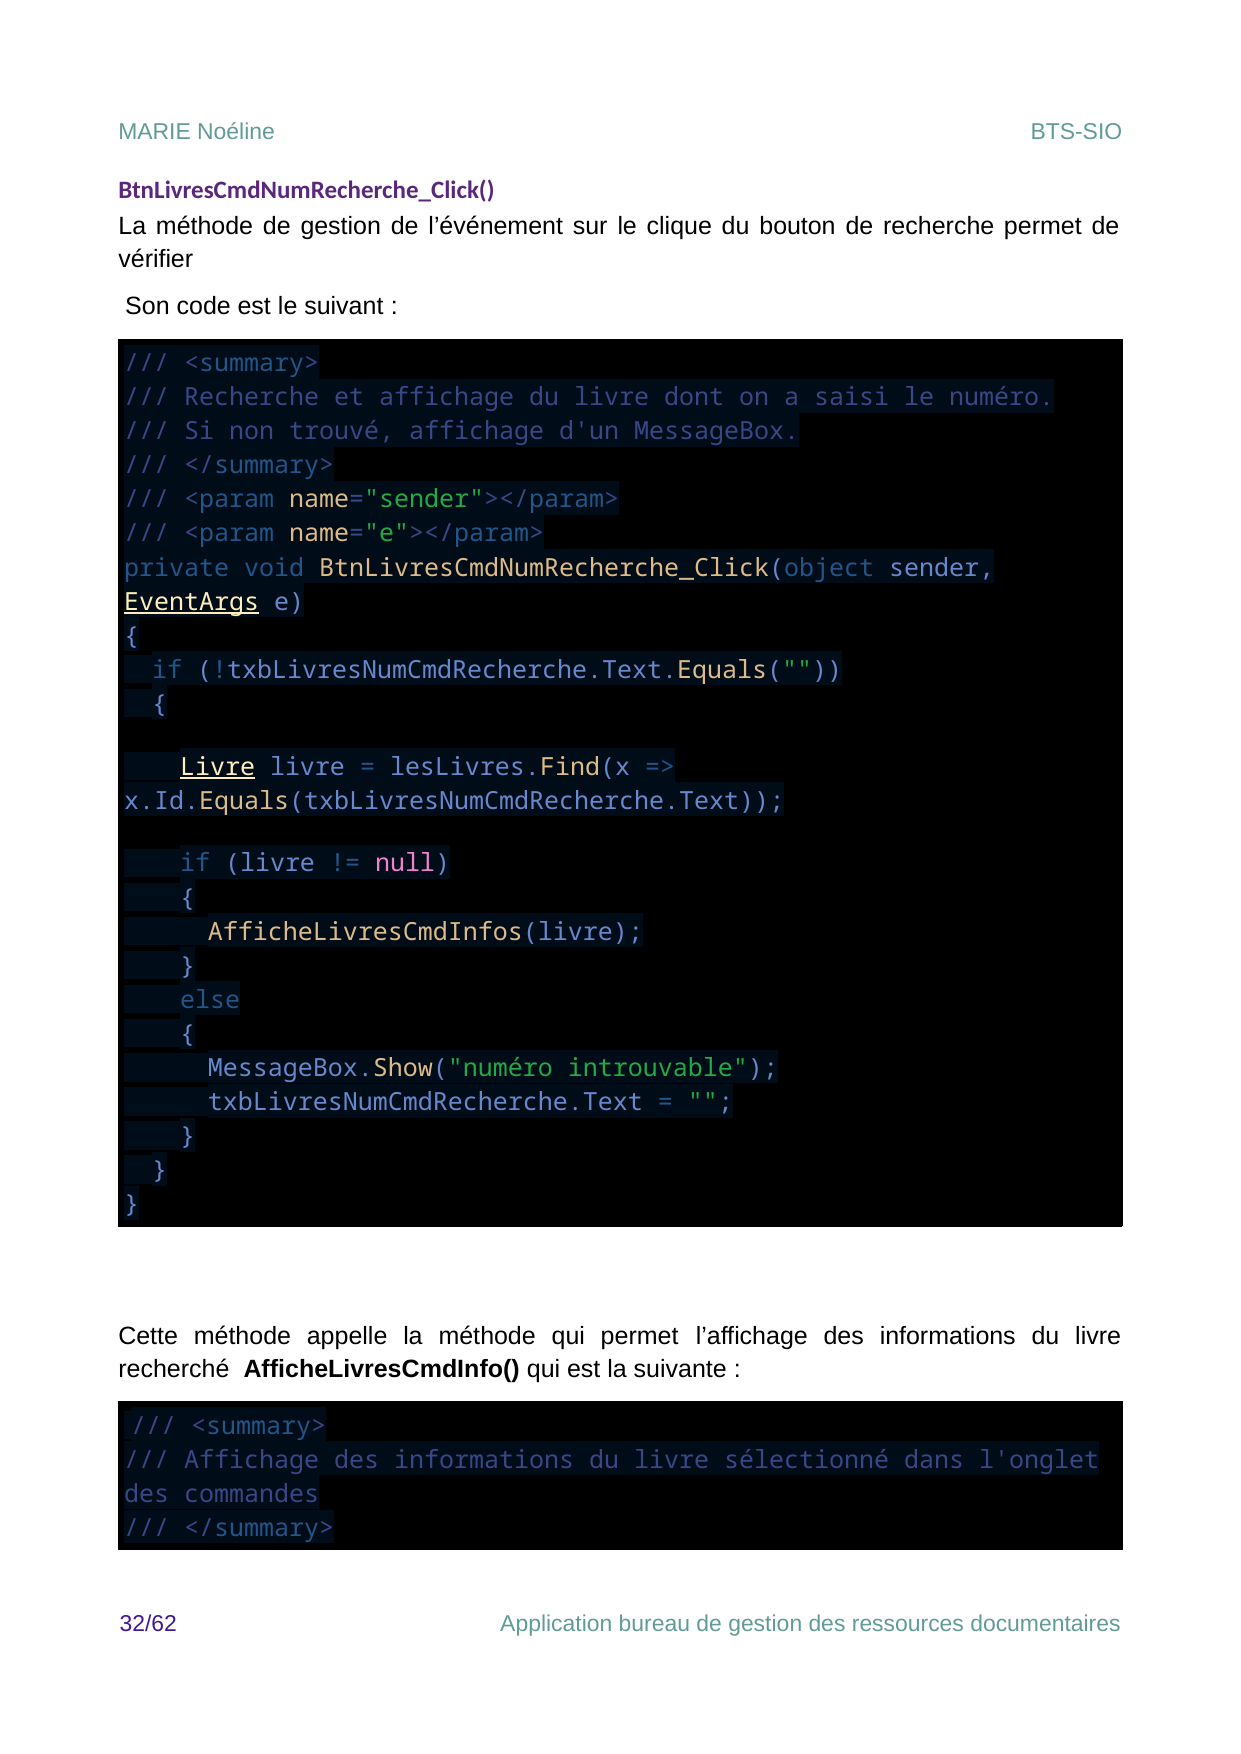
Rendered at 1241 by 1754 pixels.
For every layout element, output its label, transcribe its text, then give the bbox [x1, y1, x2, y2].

subtitle BtnLivresCmdNumRecherche_Click() [118, 174, 1122, 204]
table_header /// <summary> /// Affichage des informations du livre sélectionné dans l'onglet des commandes /// </summary> [119, 1402, 1122, 1549]
table_header /// <summary> /// Recherche et affichage du livre dont on a saisi le numéro. /// Si non trouvé, affichage d'un MessageBox. /// </summary> /// <param name="sender"></param> /// <param name="e"></param> private void BtnLivresCmdNumRecherche_Click(object sender, EventArgs e) { if (!txbLivresNumCmdRecherche.Text.Equals("")) { Livre livre = lesLivres.Find(x => x.Id.Equals(txbLivresNumCmdRecherche.Text)); if (livre != null) { AfficheLivresCmdInfos(livre); } else { MessageBox.Show("numéro introuvable"); txbLivresNumCmdRecherche.Text = ""; } } } [119, 340, 1122, 1226]
text Son code est le suivant : [118, 291, 1122, 320]
text La méthode de gestion de l’événement sur le clique du bouton de recherche permet de vérifier [118, 211, 1122, 272]
text Cette méthode appelle la méthode qui permet l’affichage des informations du livre recherché AfficheLivresCmdInfo() qui est la suivante : [118, 1321, 1122, 1383]
